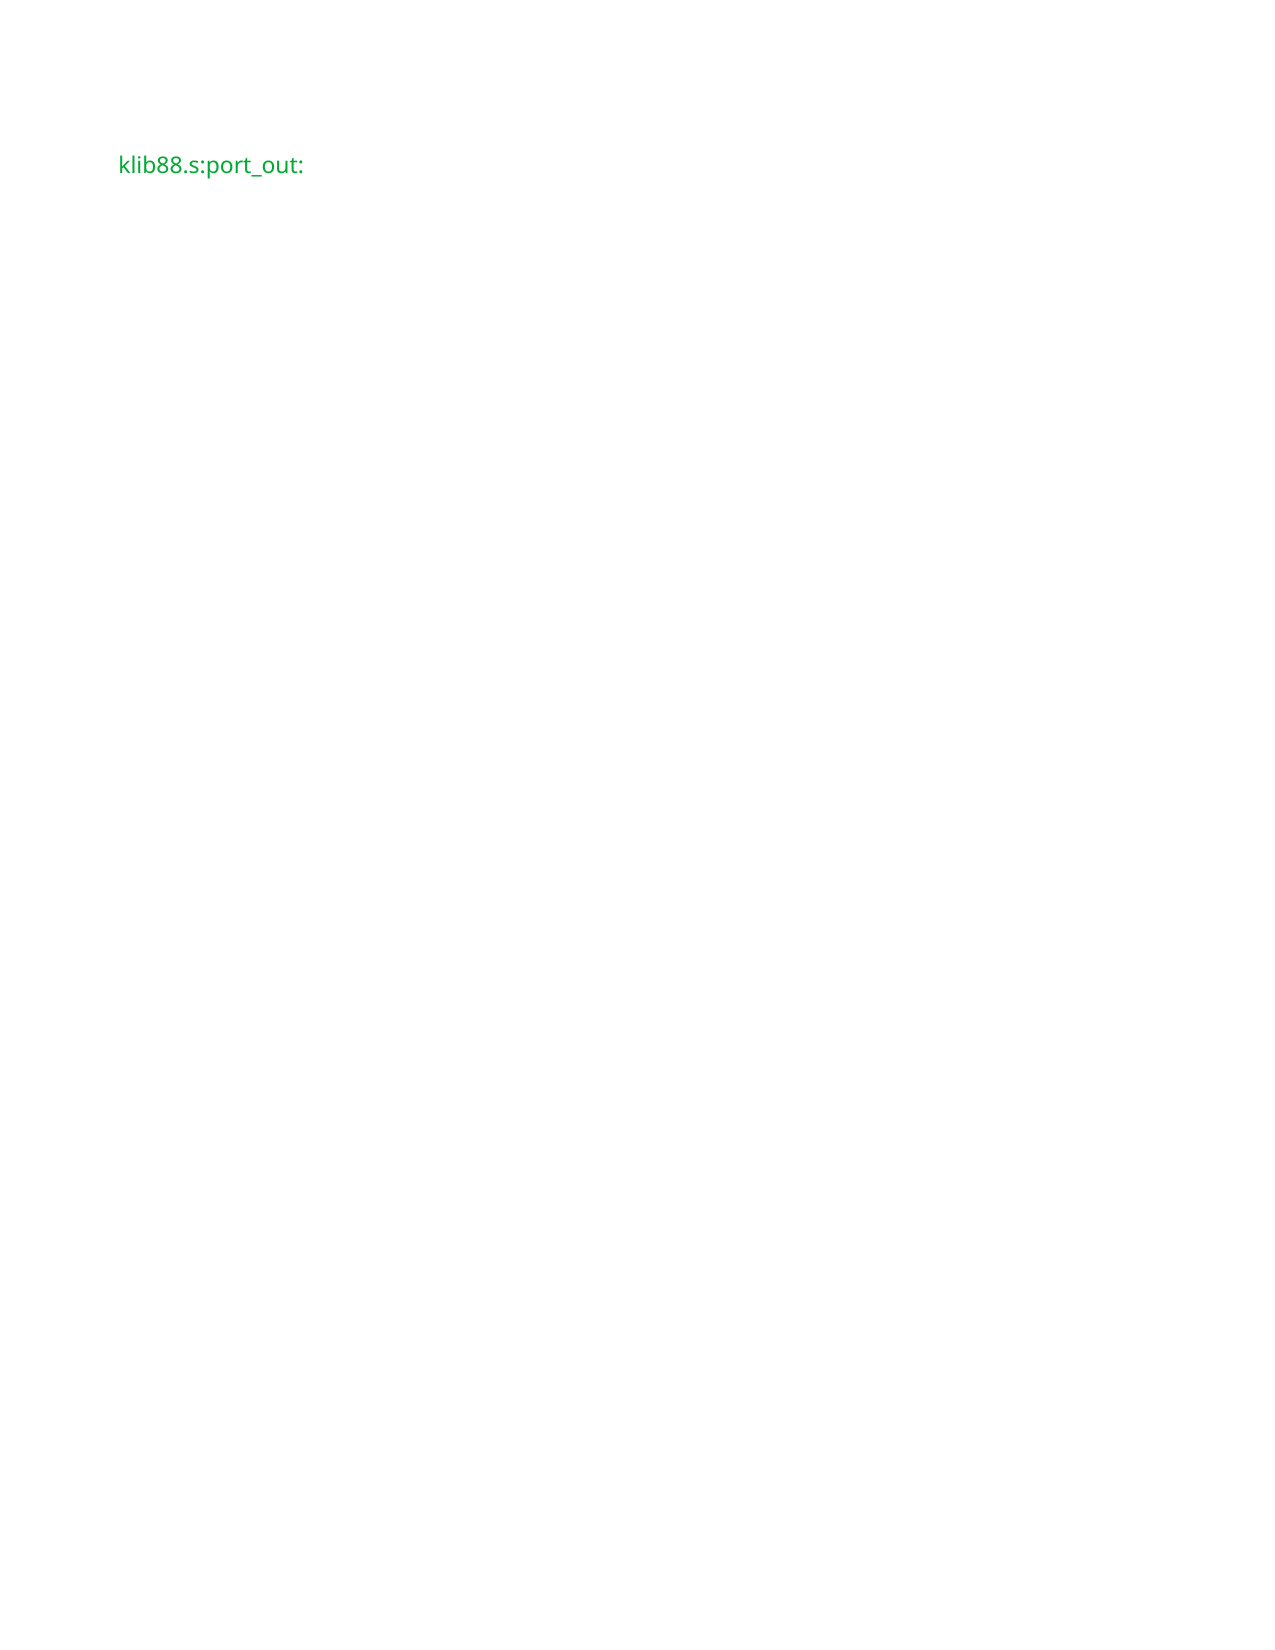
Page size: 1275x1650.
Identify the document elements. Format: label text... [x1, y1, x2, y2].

text klib88.s:port_out: [118, 149, 1157, 181]
